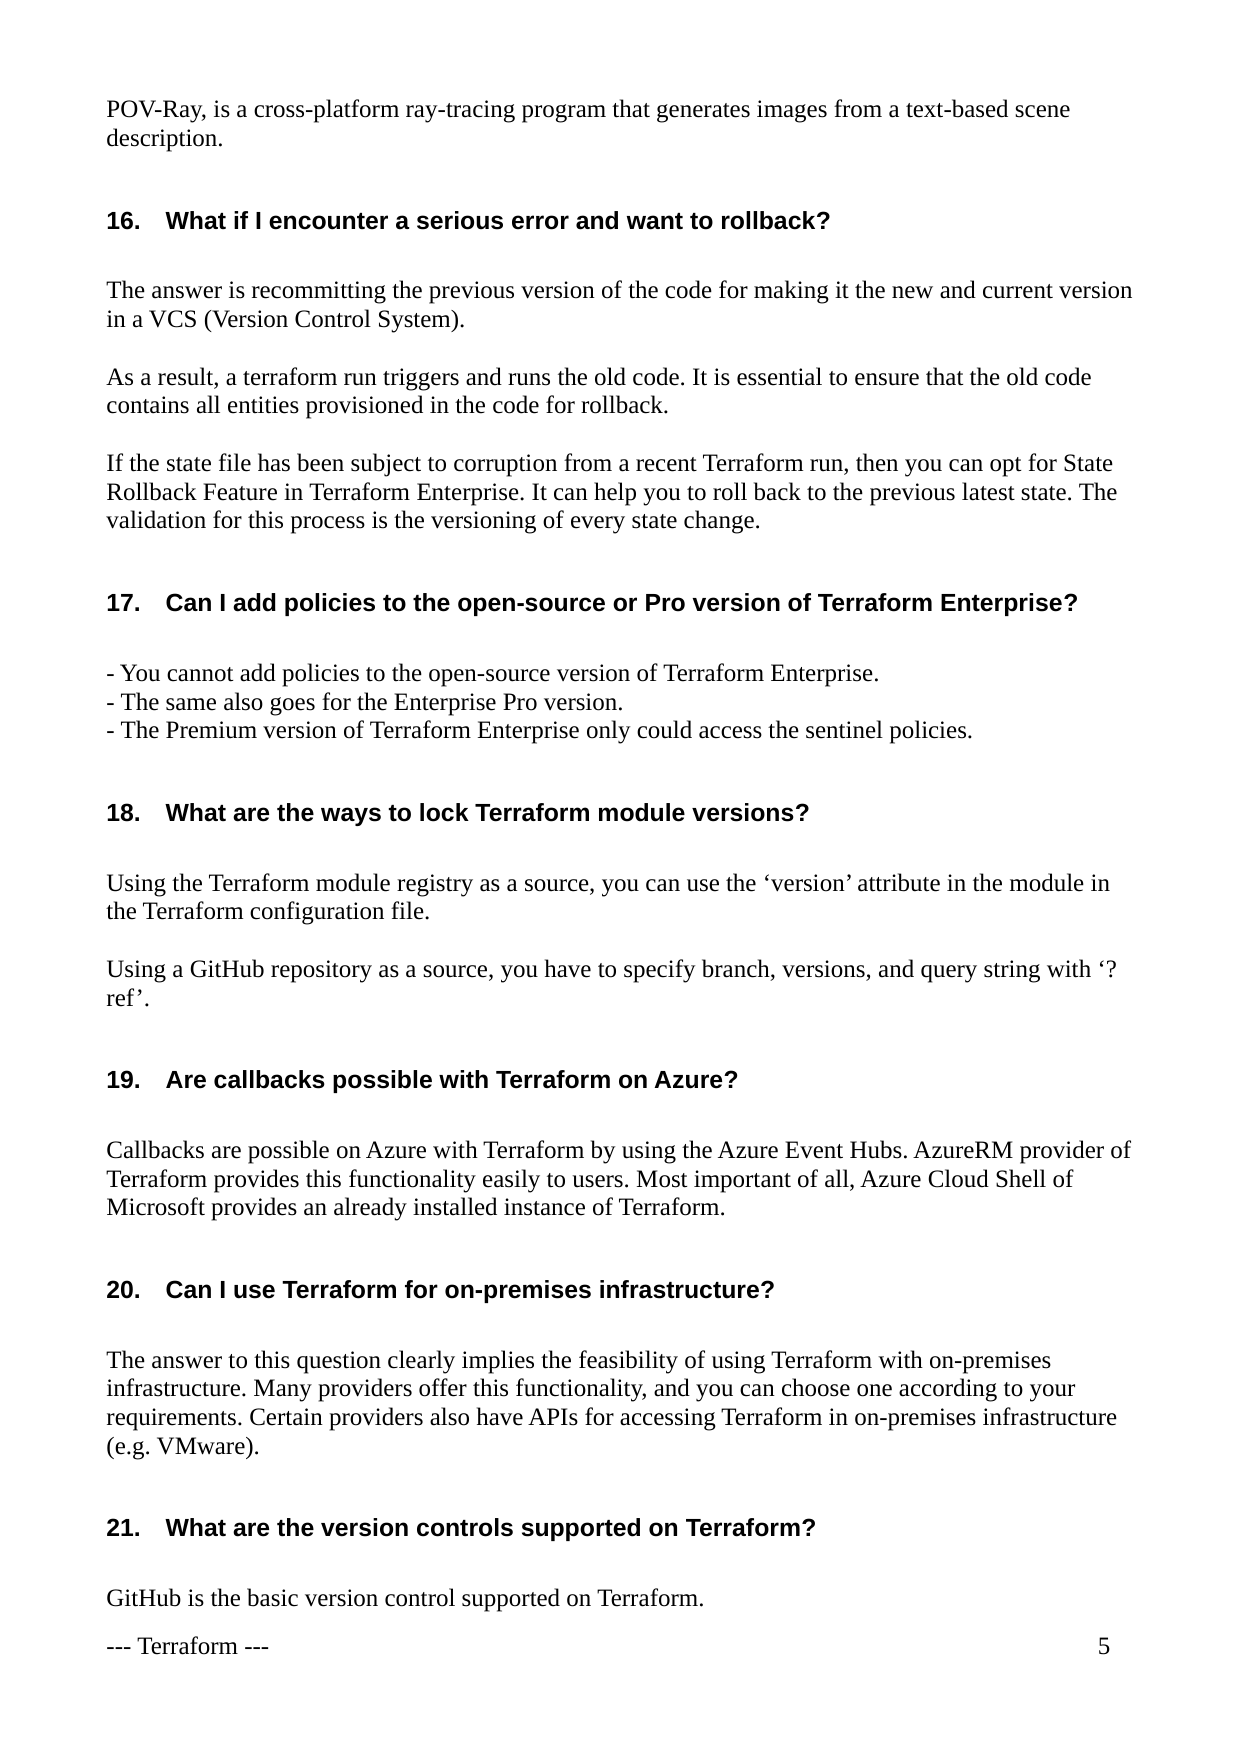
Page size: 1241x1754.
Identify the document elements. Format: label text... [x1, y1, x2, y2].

text The answer to this question clearly implies the feasibility of using Terraform with on-premises infrastructure. Many providers offer this functionality, and you can choose one according to your requirements. Certain providers also have APIs for accessing Terraform in on-premises infrastructure (e.g. VMware). [106, 1345, 1134, 1460]
text - The same also goes for the Enterprise Pro version. [106, 687, 1134, 715]
text As a result, a terraform run triggers and runs the old code. It is essential to ensure that the old code contains all entities provisioned in the code for rollback. [106, 362, 1134, 419]
subtitle Are callbacks possible with Terraform on Azure? [106, 1065, 1134, 1094]
subtitle What are the version controls supported on Terraform? [106, 1513, 1134, 1542]
text The answer is recommitting the previous version of the code for making it the new and current version in a VCS (Version Control System). [106, 276, 1134, 333]
text Using a GitHub repository as a source, you have to specify branch, versions, and query string with ‘?ref’. [106, 954, 1134, 1011]
subtitle What are the ways to lock Terraform module versions? [106, 798, 1134, 826]
text - You cannot add policies to the open-source version of Terraform Enterprise. [106, 658, 1134, 687]
text - The Premium version of Terraform Enterprise only could access the sentinel policies. [106, 715, 1134, 744]
subtitle What if I encounter a serious error and want to rollback? [106, 206, 1134, 234]
text If the state file has been subject to corruption from a recent Terraform run, then you can opt for State Rollback Feature in Terraform Enterprise. It can help you to roll back to the previous latest state. The validation for this process is the versioning of every state change. [106, 448, 1134, 534]
text GitHub is the basic version control supported on Terraform. [106, 1583, 1134, 1612]
subtitle Can I use Terraform for on-premises infrastructure? [106, 1275, 1134, 1303]
text Callbacks are possible on Azure with Terraform by using the Azure Event Hubs. AzureRM provider of Terraform provides this functionality easily to users. Most important of all, Azure Cloud Shell of Microsoft provides an already installed instance of Terraform. [106, 1135, 1134, 1221]
text Using the Terraform module registry as a source, you can use the ‘version’ attribute in the module in the Terraform configuration file. [106, 868, 1134, 925]
subtitle Can I add policies to the open-source or Pro version of Terraform Enterprise? [106, 588, 1134, 617]
text POV-Ray, is a cross-platform ray-tracing program that generates images from a text-based scene description. [106, 94, 1134, 152]
